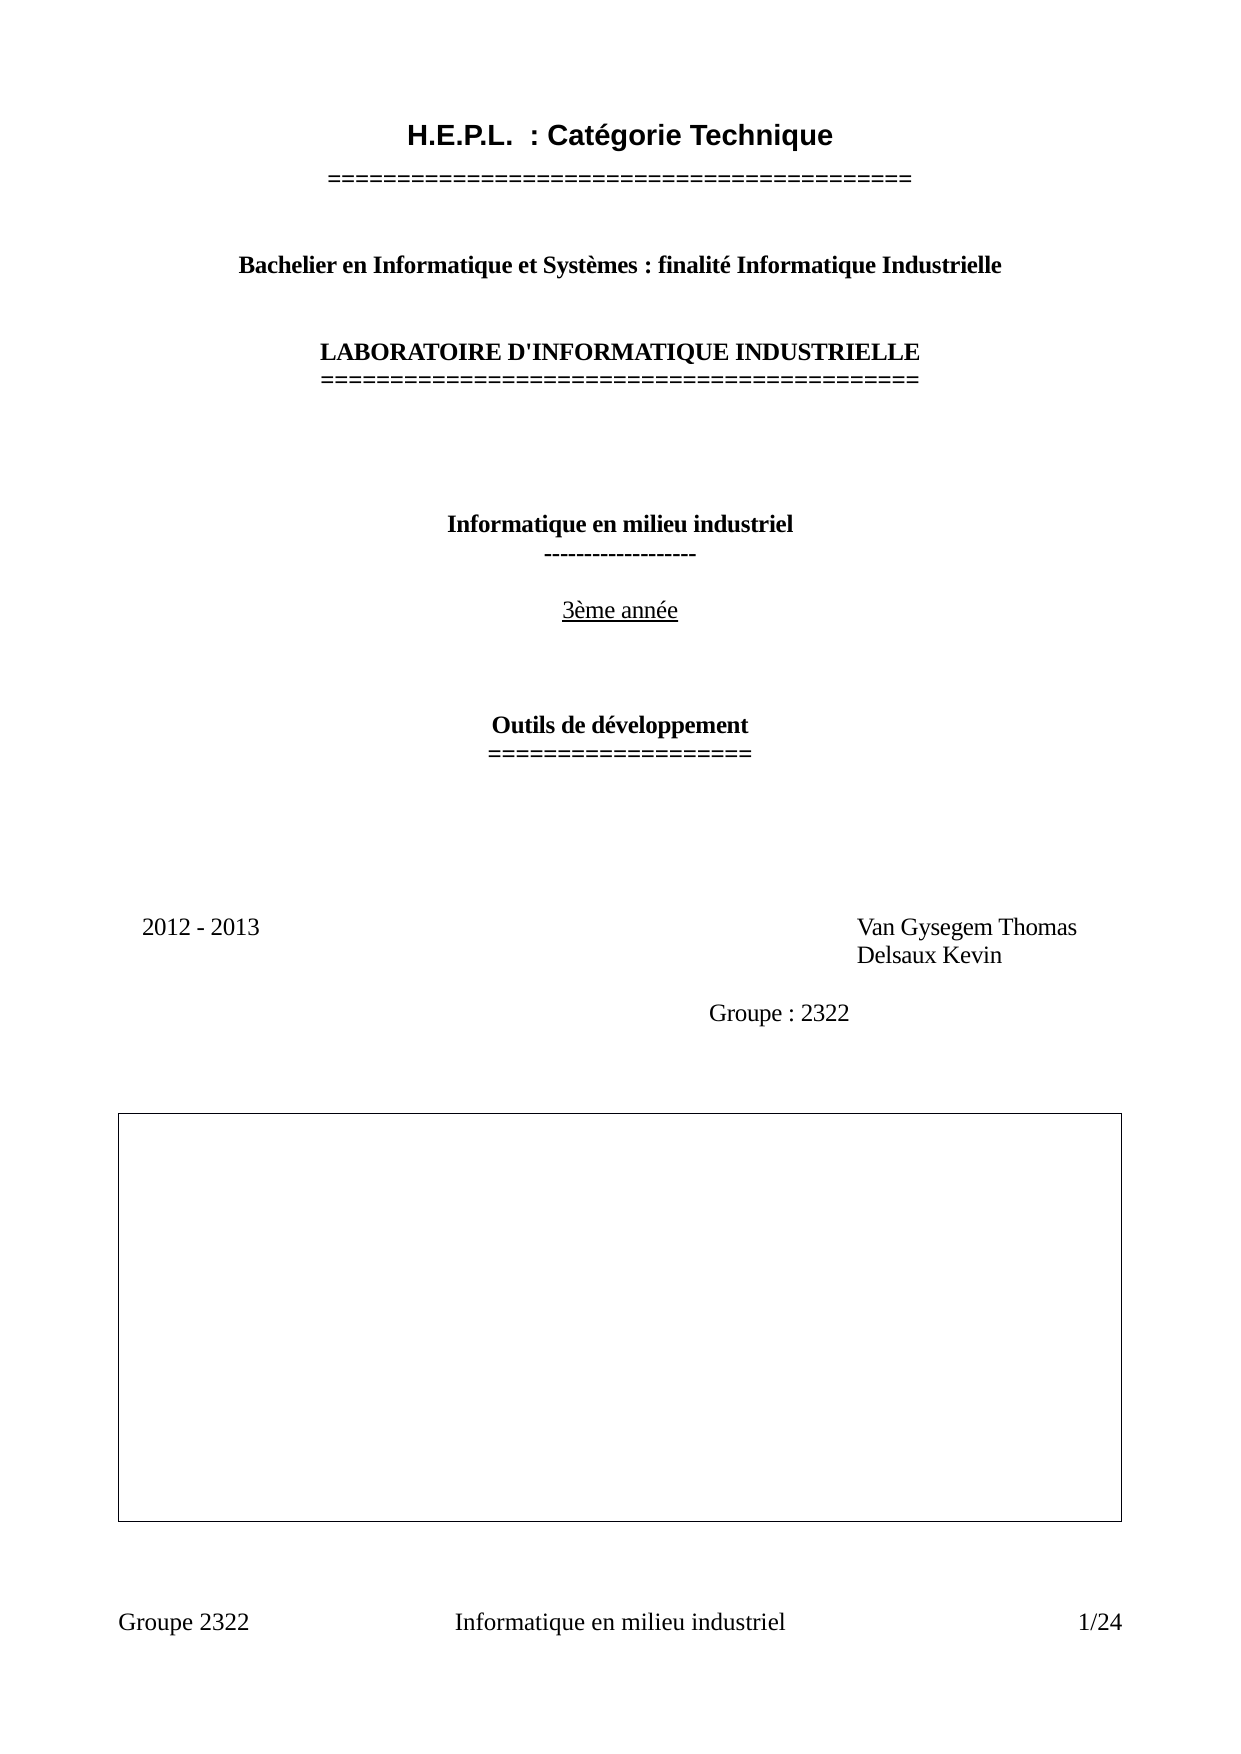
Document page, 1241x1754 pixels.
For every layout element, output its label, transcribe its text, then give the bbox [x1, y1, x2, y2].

text Informatique en milieu industriel [118, 509, 1122, 538]
text ========================================== [118, 164, 1122, 193]
text Delsaux Kevin [118, 940, 1122, 969]
text H.E.P.L. : Catégorie Technique [118, 118, 1122, 152]
text Groupe : 2322 [118, 998, 1122, 1027]
text =========================================== [118, 365, 1122, 394]
text ------------------- [118, 538, 1122, 567]
text 2012 - 2013 Van Gysegem Thomas [118, 912, 1122, 940]
text 3ème année [118, 595, 1122, 624]
text =================== [118, 739, 1122, 768]
text Outils de développement [118, 710, 1122, 739]
text LABORATOIRE D'INFORMATIQUE INDUSTRIELLE [118, 337, 1122, 365]
text Bachelier en Informatique et Systèmes : finalité Informatique Industrielle [118, 250, 1122, 279]
